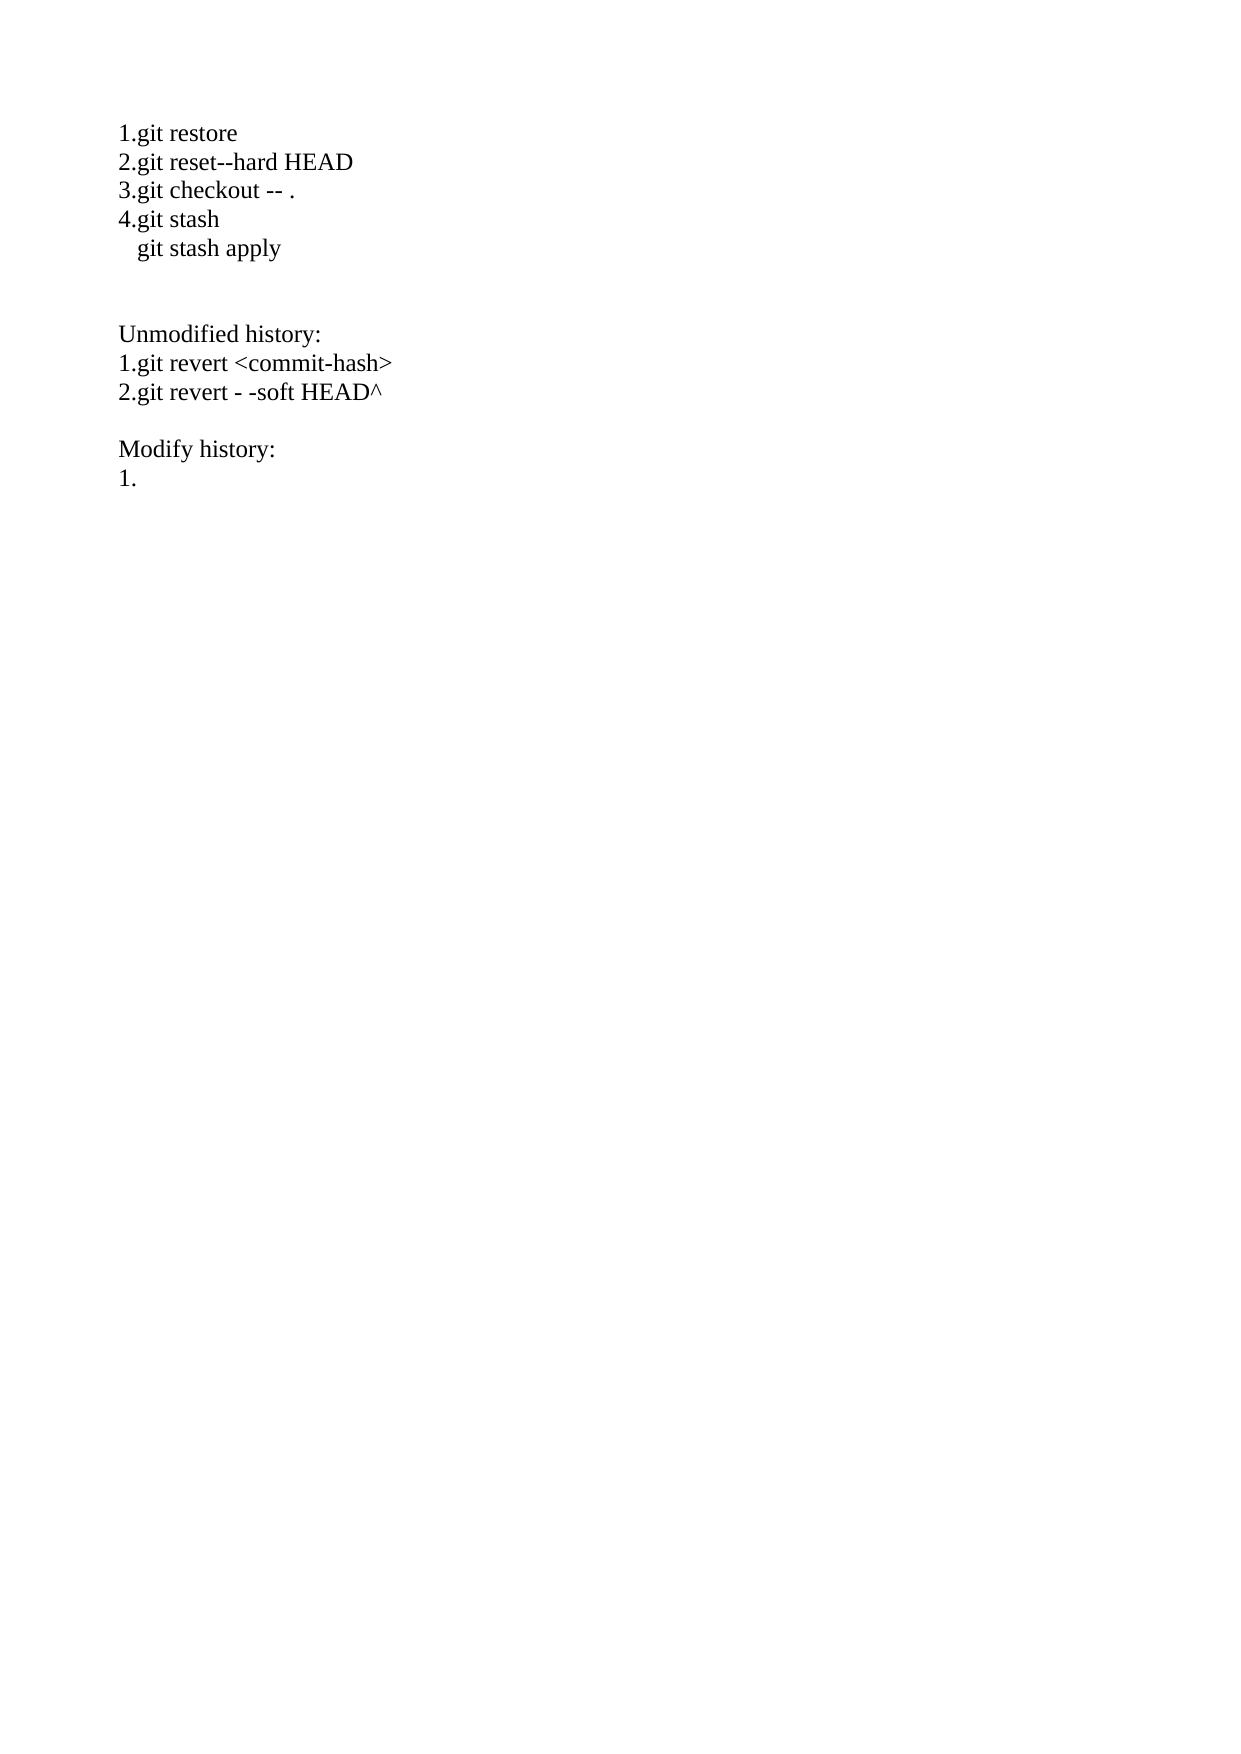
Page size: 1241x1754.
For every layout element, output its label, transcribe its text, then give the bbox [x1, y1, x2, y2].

text git stash apply [118, 233, 1122, 262]
text Unmodified history: [118, 319, 1122, 348]
text Modify history: [118, 434, 1122, 463]
text 2.git reset--hard HEAD [118, 147, 1122, 176]
text 1.git restore [118, 118, 1122, 147]
text 4.git stash [118, 204, 1122, 233]
text 2.git revert - -soft HEAD^ [118, 377, 1122, 406]
text 1. [118, 463, 1122, 492]
text 1.git revert <commit-hash> [118, 348, 1122, 377]
text 3.git checkout -- . [118, 176, 1122, 204]
